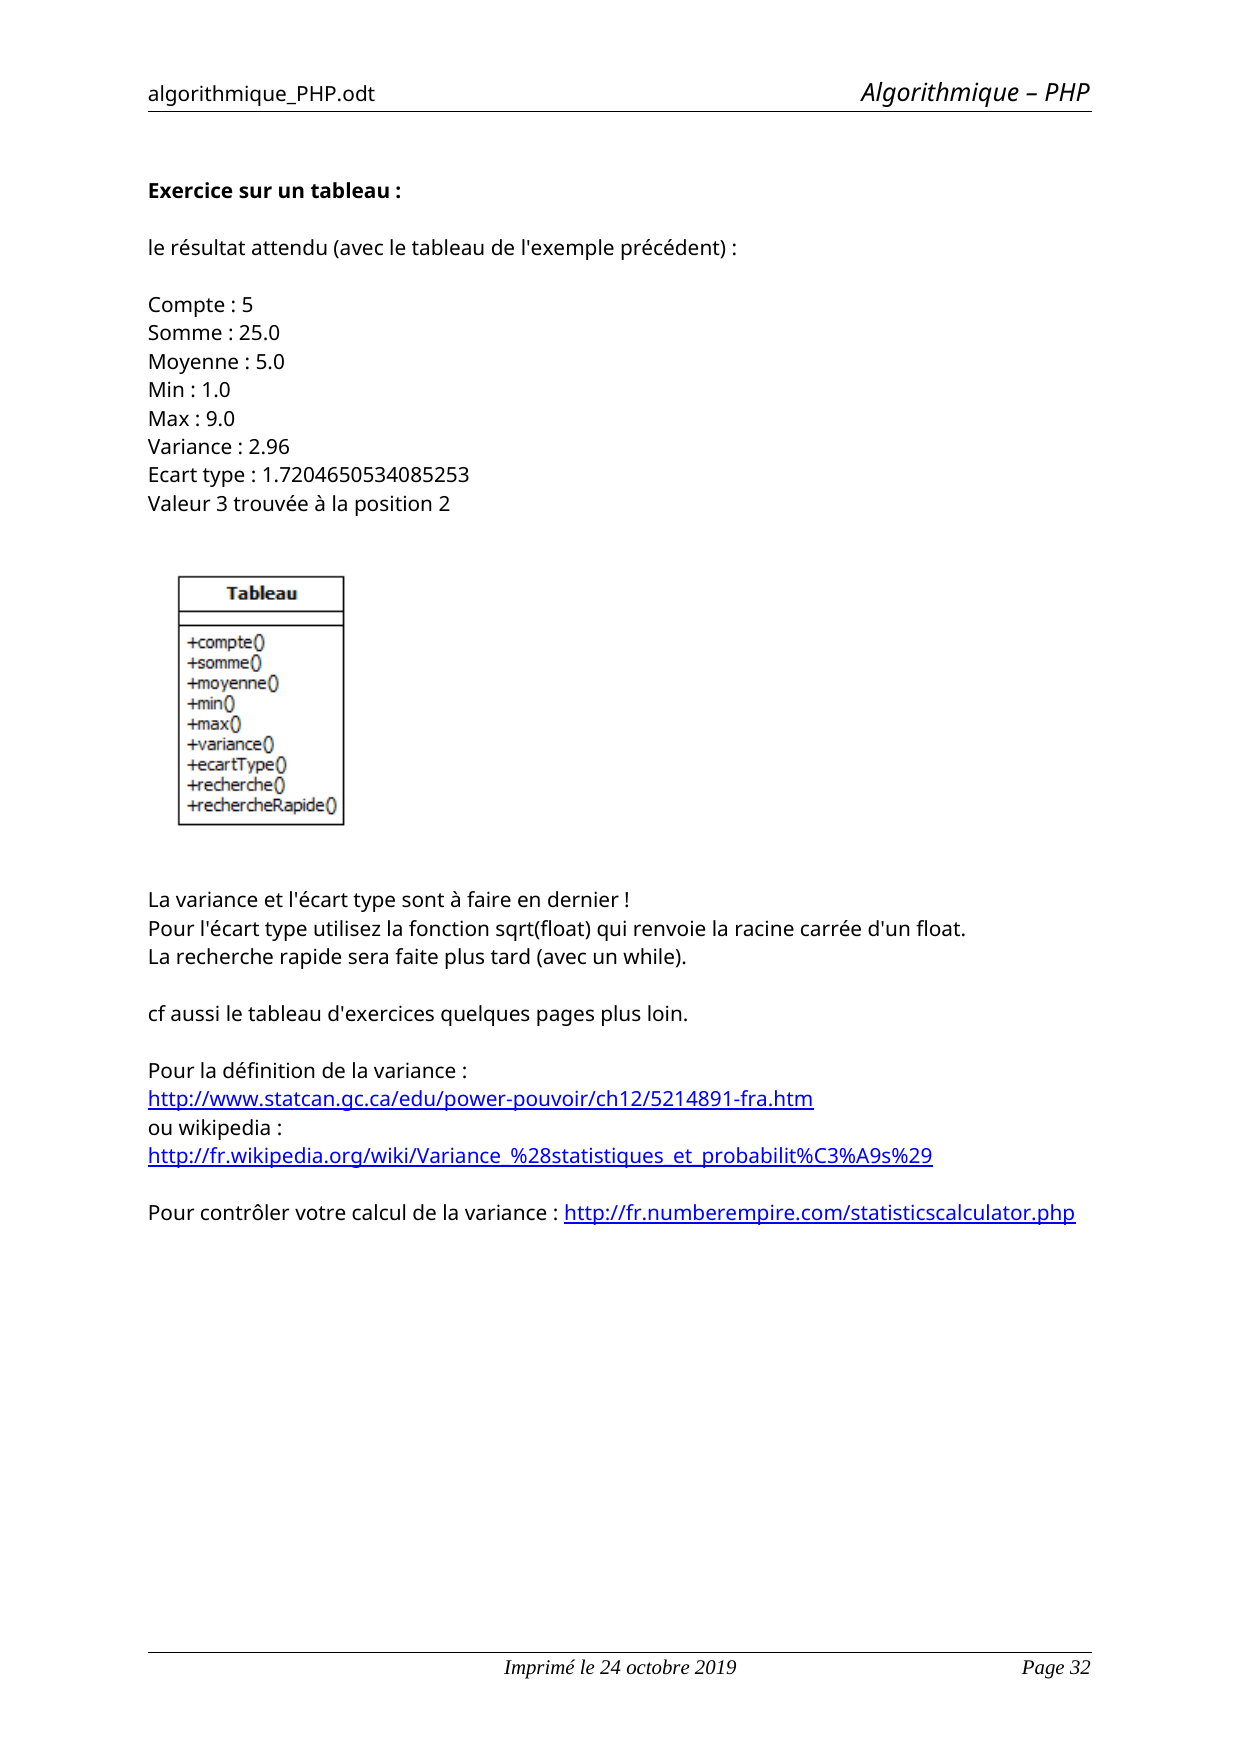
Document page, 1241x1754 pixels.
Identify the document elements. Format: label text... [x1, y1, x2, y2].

text La variance et l'écart type sont à faire en dernier ! [148, 885, 1092, 914]
text Ecart type : 1.7204650534085253 [148, 461, 1092, 489]
text ou wikipedia : [148, 1113, 1092, 1141]
text Min : 1.0 [148, 375, 1092, 404]
text Max : 9.0 [148, 404, 1092, 432]
text le résultat attendu (avec le tableau de l'exemple précédent) : [148, 233, 1092, 261]
text Variance : 2.96 [148, 432, 1092, 461]
text Compte : 5 [148, 290, 1092, 318]
text Pour l'écart type utilisez la fonction sqrt(float) qui renvoie la racine carrée d'un float. [148, 914, 1092, 942]
text http://fr.wikipedia.org/wiki/Variance_%28statistiques_et_probabilit%C3%A9s%29 [148, 1141, 1092, 1169]
text Somme : 25.0 [148, 318, 1092, 347]
text Pour la définition de la variance : [148, 1056, 1092, 1084]
picture [147, 545, 376, 857]
text La recherche rapide sera faite plus tard (avec un while). [148, 942, 1092, 971]
text Pour contrôler votre calcul de la variance : http://fr.numberempire.com/statisticscalculator.php [148, 1198, 1092, 1226]
text cf aussi le tableau d'exercices quelques pages plus loin. [148, 999, 1092, 1027]
text http://www.statcan.gc.ca/edu/power-pouvoir/ch12/5214891-fra.htm [148, 1084, 1092, 1113]
text Exercice sur un tableau : [148, 176, 1092, 204]
text Moyenne : 5.0 [148, 347, 1092, 375]
text Valeur 3 trouvée à la position 2 [148, 489, 1092, 517]
